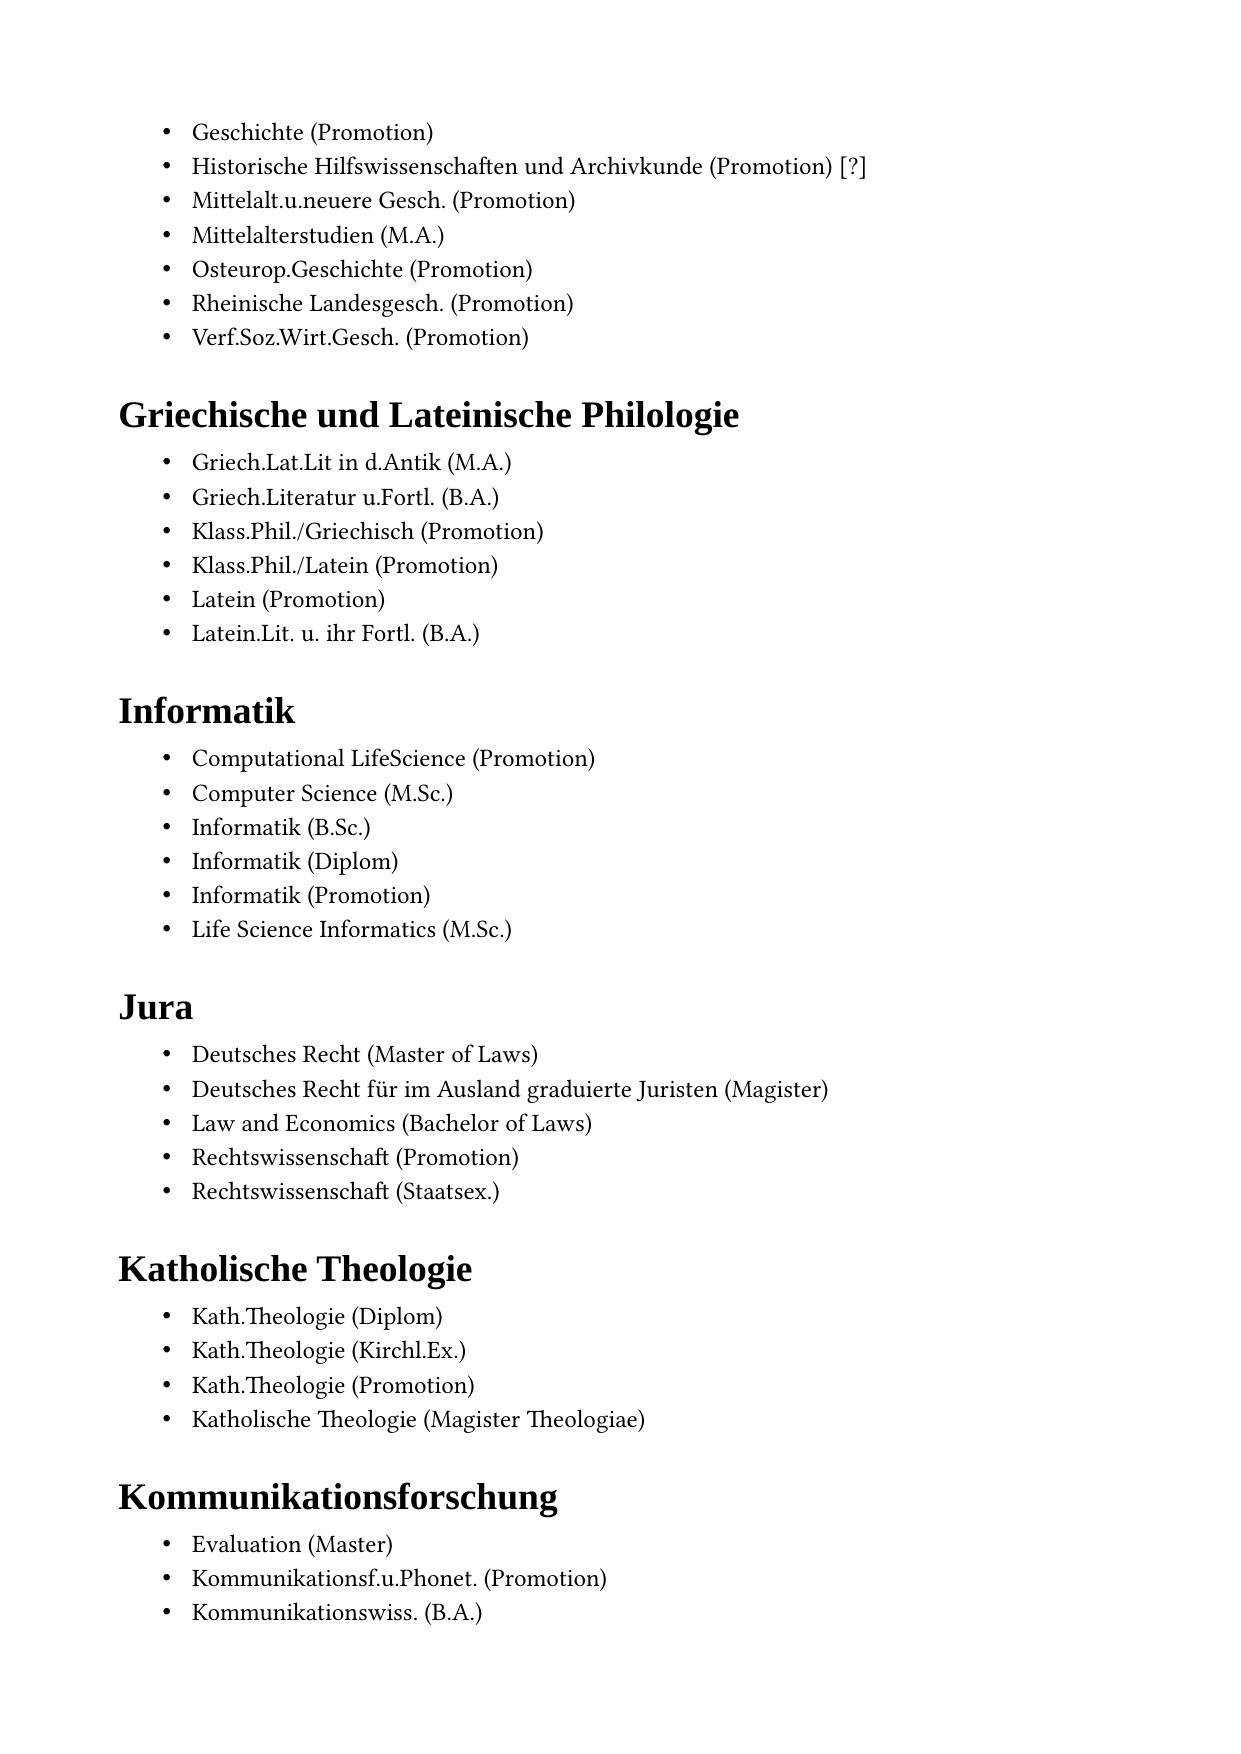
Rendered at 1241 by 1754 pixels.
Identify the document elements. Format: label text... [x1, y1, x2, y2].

list Kommunikationswiss. (B.A.) [162, 1598, 1122, 1627]
list Katholische Theologie (Magister Theologiae) [162, 1405, 1122, 1433]
subtitle Jura [118, 985, 1122, 1028]
list Rheinische Landesgesch. (Promotion) [162, 289, 1122, 317]
subtitle Katholische Theologie [118, 1247, 1122, 1290]
list Latein.Lit. u. ihr Fortl. (B.A.) [162, 619, 1122, 648]
list Klass.Phil./Griechisch (Promotion) [162, 517, 1122, 545]
list Rechtswissenschaft (Promotion) [162, 1143, 1122, 1171]
list Evaluation (Master) [162, 1530, 1122, 1558]
list Griech.Literatur u.Fortl. (B.A.) [162, 482, 1122, 511]
list Osteurop.Geschichte (Promotion) [162, 255, 1122, 283]
list Kath.Theologie (Diplom) [162, 1302, 1122, 1331]
list Mittelalterstudien (M.A.) [162, 221, 1122, 249]
list Informatik (B.Sc.) [162, 813, 1122, 841]
list Klass.Phil./Latein (Promotion) [162, 551, 1122, 579]
list Deutsches Recht für im Ausland graduierte Juristen (Magister) [162, 1074, 1122, 1103]
subtitle Informatik [118, 689, 1122, 732]
list Informatik (Diplom) [162, 847, 1122, 875]
subtitle Griechische und Lateinische Philologie [118, 393, 1122, 436]
list Computational LifeScience (Promotion) [162, 744, 1122, 773]
list Historische Hilfswissenschaften und Archivkunde (Promotion) [?] [162, 152, 1122, 181]
list Mittelalt.u.neuere Gesch. (Promotion) [162, 186, 1122, 215]
list Geschichte (Promotion) [162, 118, 1122, 147]
list Law and Economics (Bachelor of Laws) [162, 1109, 1122, 1137]
list Kommunikationsf.u.Phonet. (Promotion) [162, 1564, 1122, 1593]
list Life Science Informatics (M.Sc.) [162, 915, 1122, 944]
subtitle Kommunikationsforschung [118, 1474, 1122, 1517]
list Deutsches Recht (Master of Laws) [162, 1040, 1122, 1069]
list Kath.Theologie (Kirchl.Ex.) [162, 1336, 1122, 1365]
list Latein (Promotion) [162, 585, 1122, 613]
list Verf.Soz.Wirt.Gesch. (Promotion) [162, 323, 1122, 352]
list Computer Science (M.Sc.) [162, 778, 1122, 807]
list Informatik (Promotion) [162, 881, 1122, 909]
list Griech.Lat.Lit in d.Antik (M.A.) [162, 448, 1122, 477]
list Kath.Theologie (Promotion) [162, 1371, 1122, 1399]
list Rechtswissenschaft (Staatsex.) [162, 1177, 1122, 1206]
